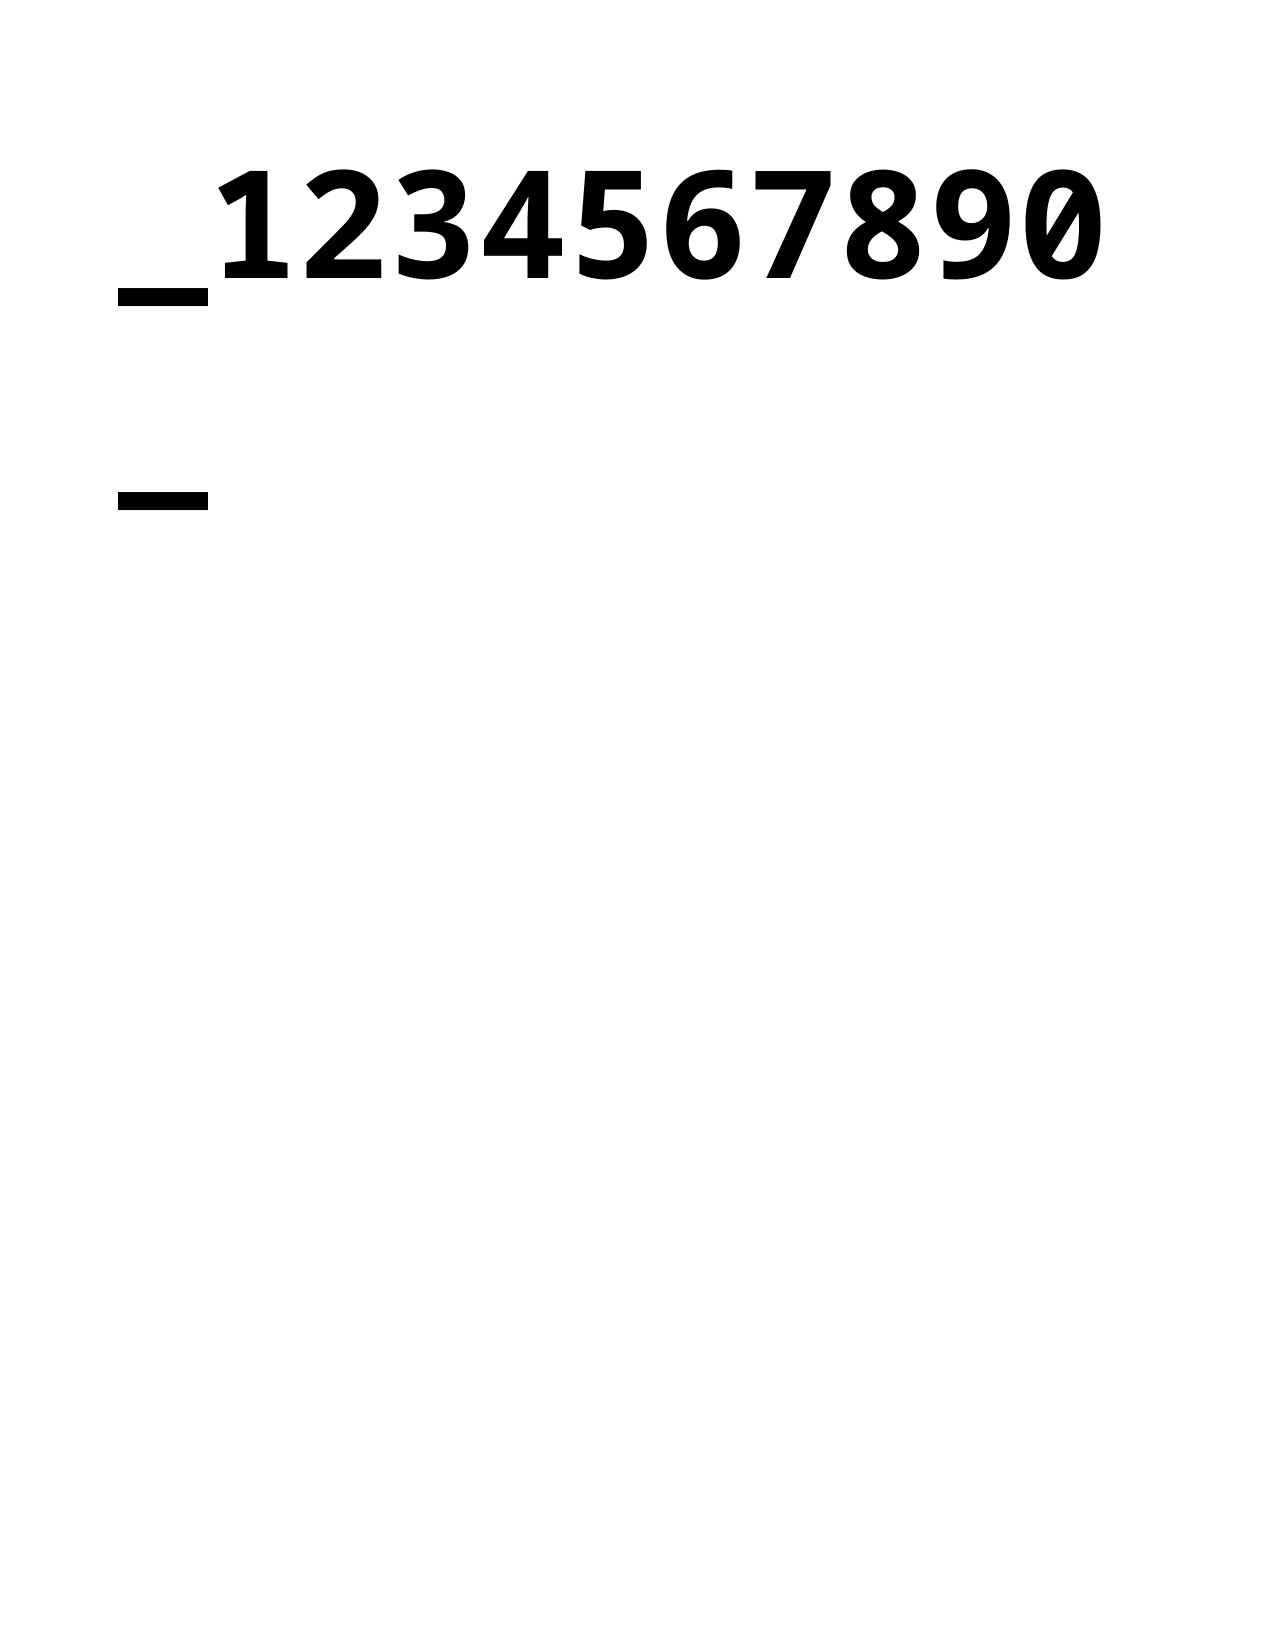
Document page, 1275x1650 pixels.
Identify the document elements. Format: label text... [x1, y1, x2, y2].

text _1234567890_ [118, 118, 1190, 527]
